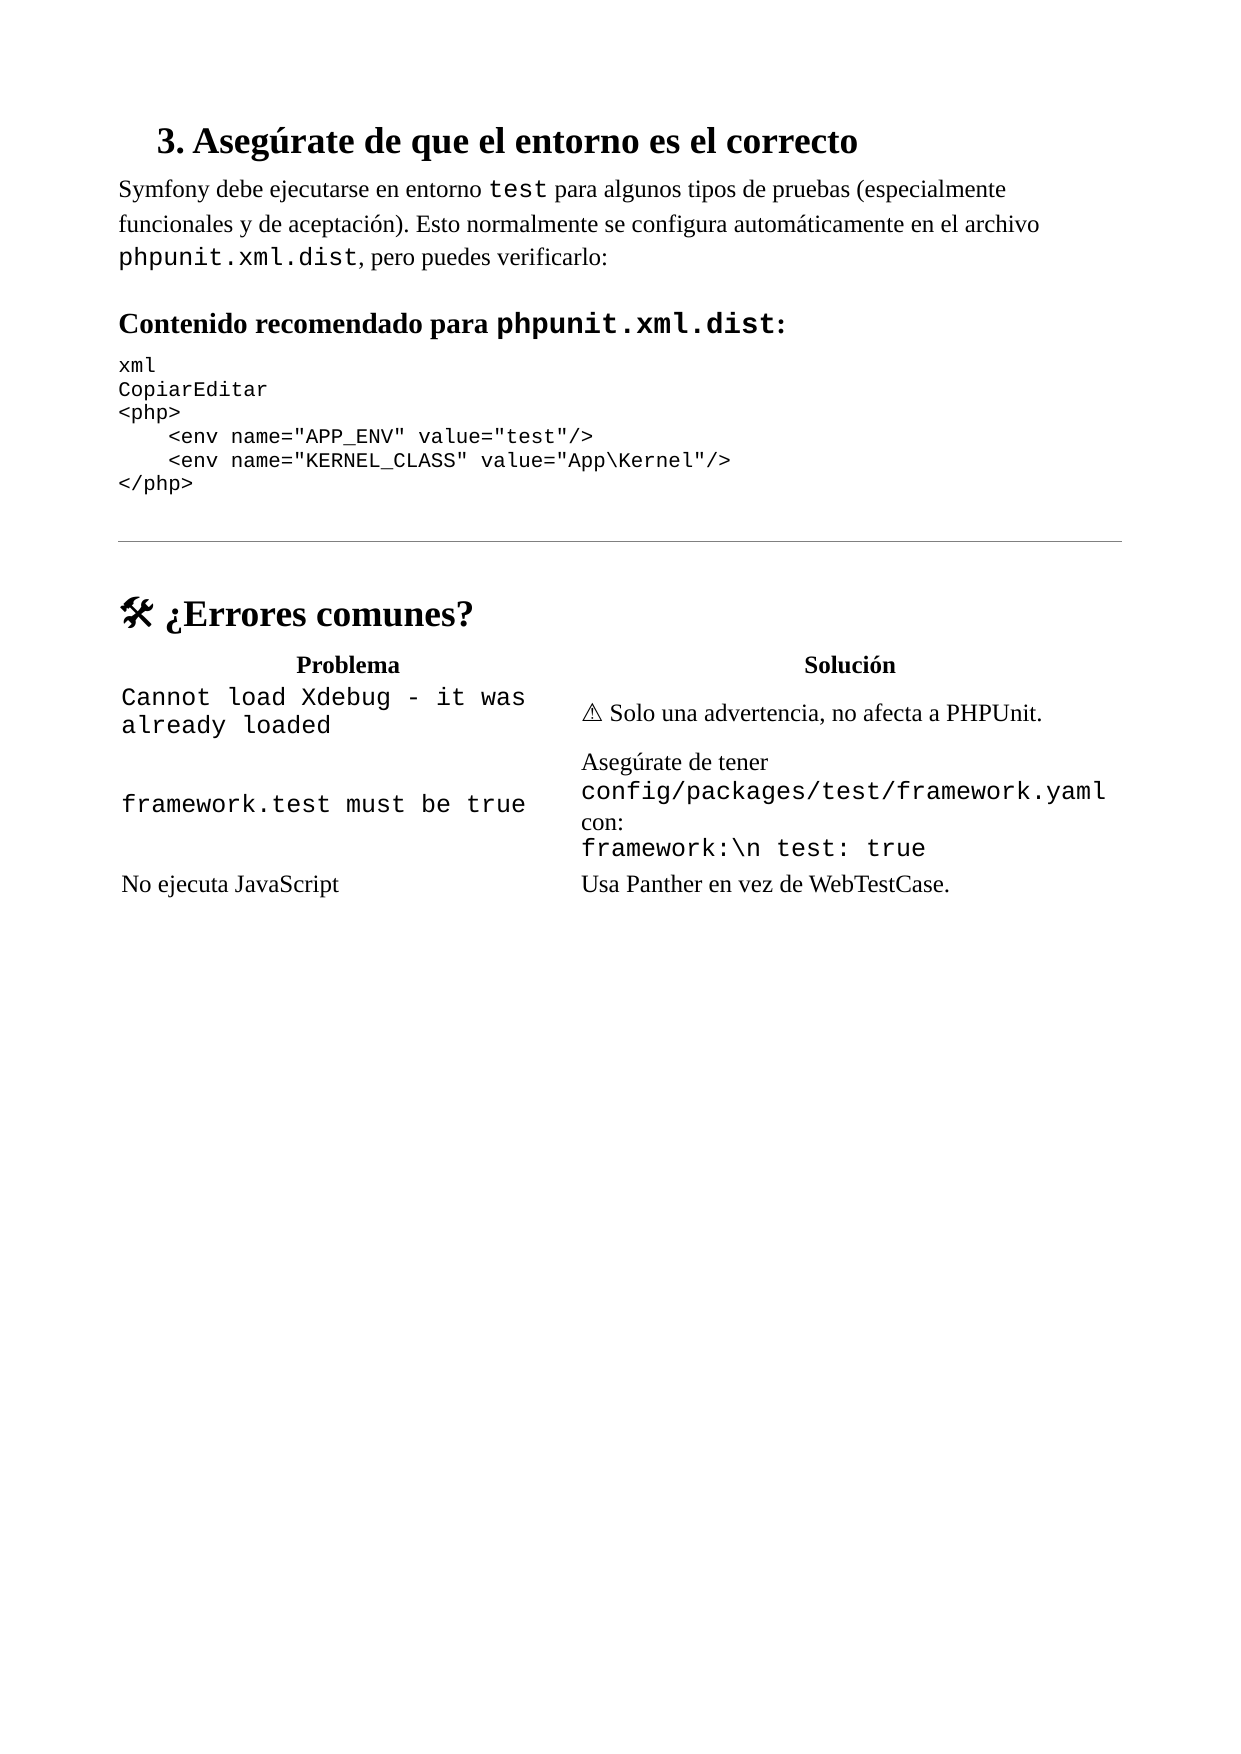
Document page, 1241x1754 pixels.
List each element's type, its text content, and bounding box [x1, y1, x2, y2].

table_header Problema [118, 647, 578, 682]
table_cell Cannot load Xdebug - it was already loaded [118, 682, 578, 744]
table_header Solución [578, 647, 1122, 682]
text Symfony debe ejecutarse en entorno test para algunos tipos de pruebas (especialmente funcionales y de aceptación). Esto normalmente se configura automáticamente en el archivo phpunit.xml.dist, pero puedes verificarlo: [118, 174, 1122, 273]
subtitle 🛠️ ¿Errores comunes? [118, 591, 1122, 634]
text <env name="APP_ENV" value="test"/> [118, 426, 1122, 449]
table_cell Usa Panther en vez de WebTestCase. [578, 867, 1122, 901]
subtitle Contenido recomendado para phpunit.xml.dist: [118, 306, 1122, 342]
text <env name="KERNEL_CLASS" value="App\Kernel"/> [118, 449, 1122, 473]
text </php> [118, 473, 1122, 497]
table_cell framework.test must be true [118, 744, 578, 867]
table_cell ⚠️ Solo una advertencia, no afecta a PHPUnit. [578, 682, 1122, 744]
table_cell Asegúrate de tener config/packages/test/framework.yaml con: framework:\n test: true [578, 744, 1122, 867]
text CopiarEditar [118, 379, 1122, 402]
subtitle ✅ 3. Asegúrate de que el entorno es el correcto [118, 118, 1122, 161]
text xml [118, 355, 1122, 379]
table_cell No ejecuta JavaScript [118, 867, 578, 901]
text <php> [118, 402, 1122, 426]
